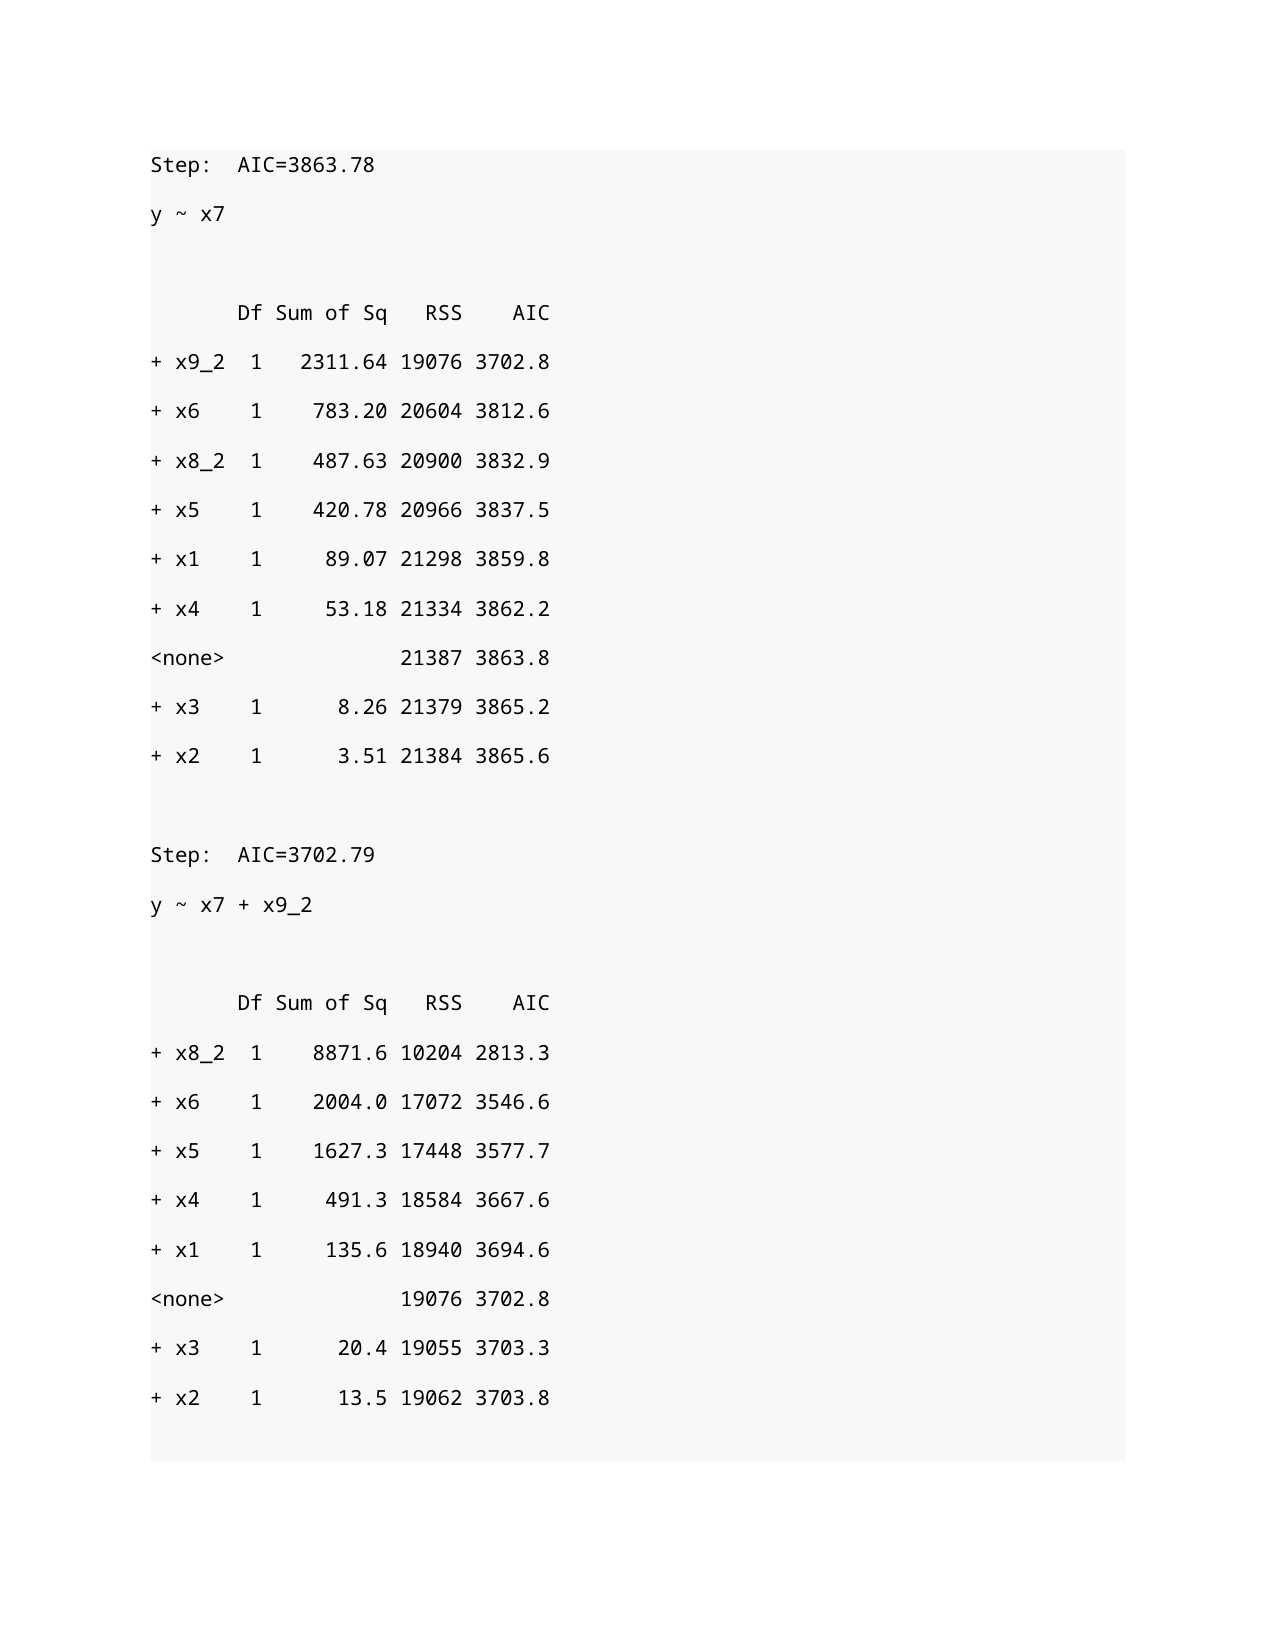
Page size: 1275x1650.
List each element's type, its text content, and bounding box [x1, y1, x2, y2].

text + x4 1 491.3 18584 3667.6 [150, 1186, 1125, 1214]
text + x4 1 53.18 21334 3862.2 [150, 594, 1125, 622]
text Step: AIC=3702.79 [150, 840, 1125, 869]
text + x1 1 89.07 21298 3859.8 [150, 544, 1125, 573]
text + x2 1 13.5 19062 3703.8 [150, 1383, 1125, 1411]
text + x1 1 135.6 18940 3694.6 [150, 1235, 1125, 1263]
text y ~ x7 + x9_2 [150, 890, 1125, 918]
text <none> 19076 3702.8 [150, 1284, 1125, 1313]
text + x6 1 783.20 20604 3812.6 [150, 397, 1125, 425]
text Step: AIC=3863.78 [150, 150, 1125, 178]
text + x9_2 1 2311.64 19076 3702.8 [150, 347, 1125, 376]
text + x3 1 20.4 19055 3703.3 [150, 1333, 1125, 1362]
text + x2 1 3.51 21384 3865.6 [150, 742, 1125, 770]
text <none> 21387 3863.8 [150, 643, 1125, 671]
text Df Sum of Sq RSS AIC [150, 298, 1125, 327]
text + x8_2 1 487.63 20900 3832.9 [150, 446, 1125, 474]
text + x6 1 2004.0 17072 3546.6 [150, 1087, 1125, 1116]
text Df Sum of Sq RSS AIC [150, 988, 1125, 1017]
text y ~ x7 [150, 199, 1125, 228]
text + x5 1 420.78 20966 3837.5 [150, 495, 1125, 524]
text + x5 1 1627.3 17448 3577.7 [150, 1136, 1125, 1165]
text + x8_2 1 8871.6 10204 2813.3 [150, 1038, 1125, 1066]
text + x3 1 8.26 21379 3865.2 [150, 692, 1125, 721]
